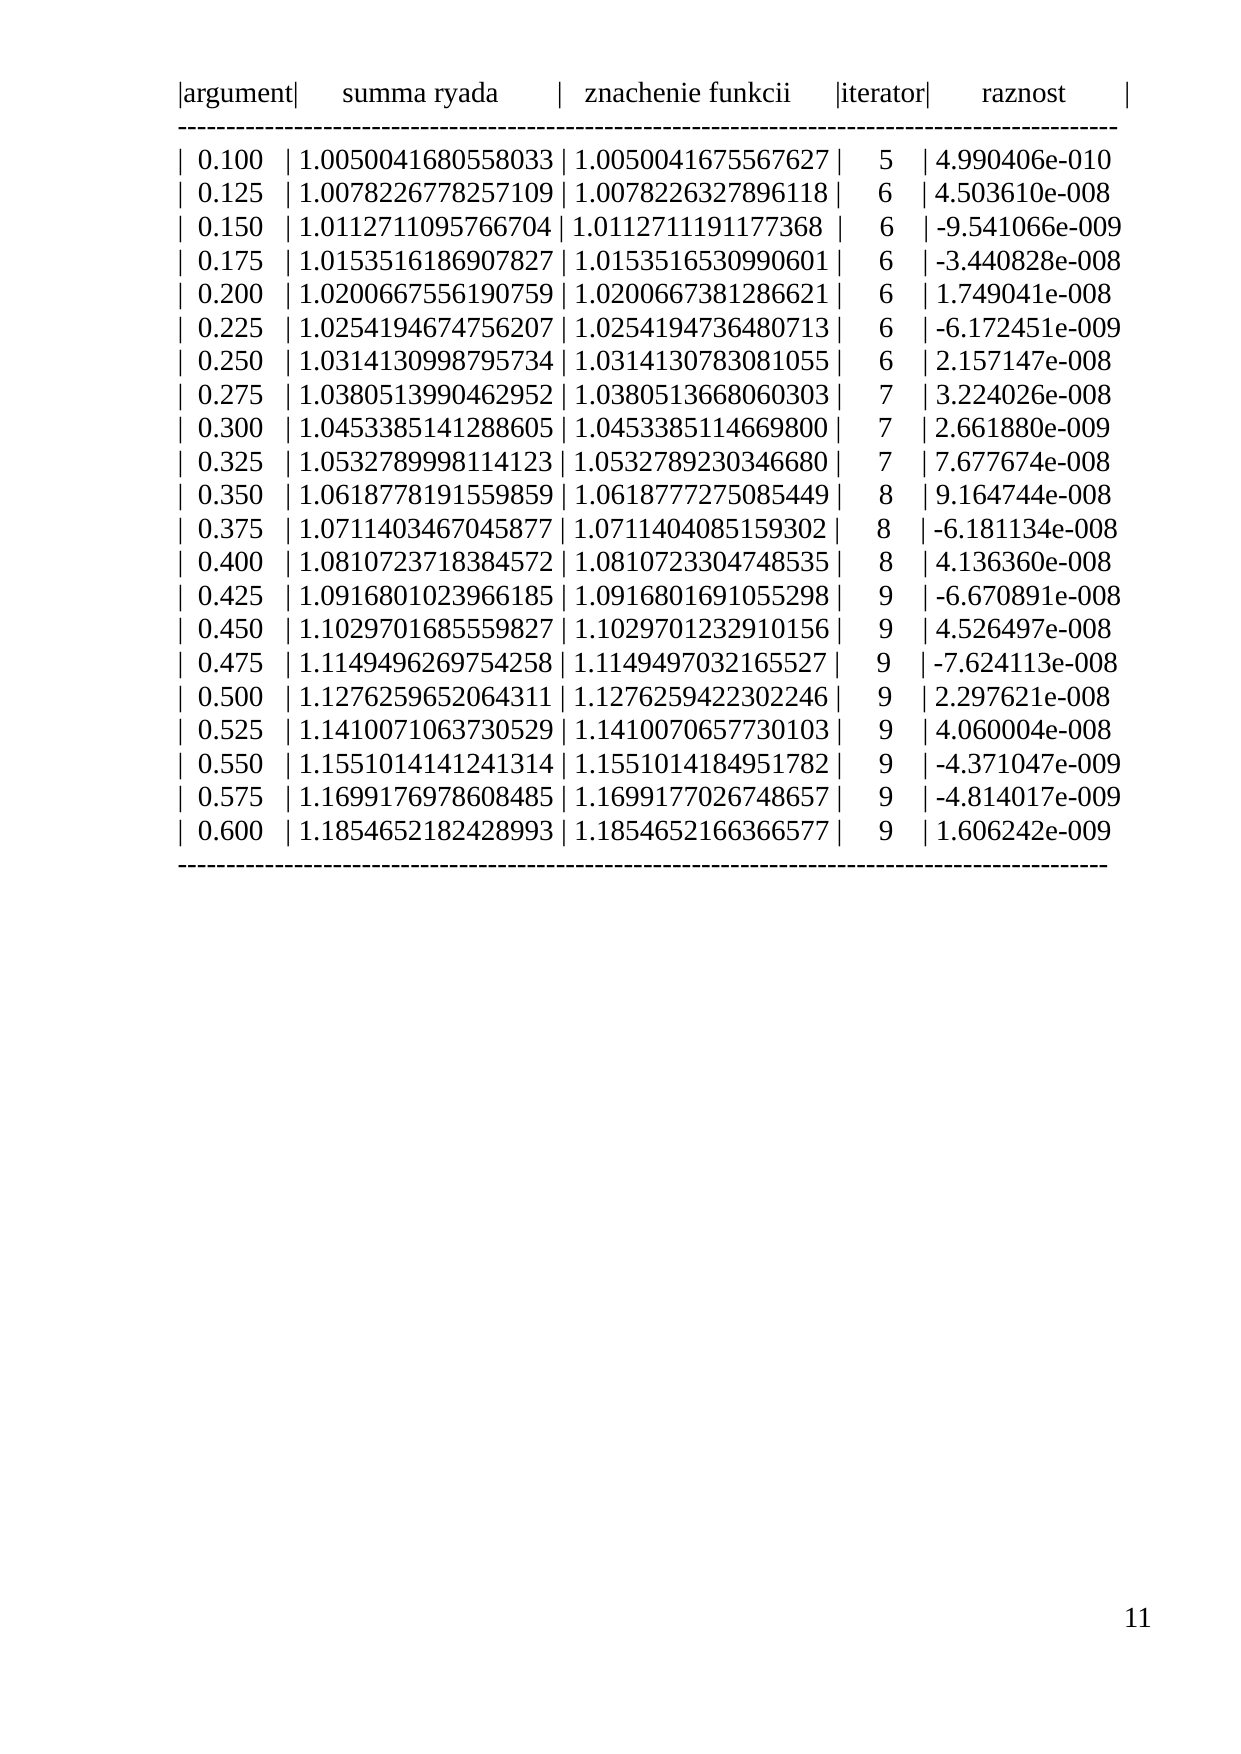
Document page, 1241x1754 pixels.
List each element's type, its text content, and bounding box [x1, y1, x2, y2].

text | 0.200 | 1.0200667556190759 | 1.0200667381286621 | 6 | 1.749041e-008 [177, 276, 1152, 310]
text | 0.350 | 1.0618778191559859 | 1.0618777275085449 | 8 | 9.164744e-008 [177, 477, 1152, 511]
text | 0.425 | 1.0916801023966185 | 1.0916801691055298 | 9 | -6.670891e-008 [177, 578, 1152, 612]
text | 0.600 | 1.1854652182428993 | 1.1854652166366577 | 9 | 1.606242e-009 [177, 813, 1152, 846]
text | 0.375 | 1.0711403467045877 | 1.0711404085159302 | 8 | -6.181134e-008 [177, 511, 1152, 544]
text | 0.550 | 1.1551014141241314 | 1.1551014184951782 | 9 | -4.371047e-009 [177, 746, 1152, 779]
text | 0.525 | 1.1410071063730529 | 1.1410070657730103 | 9 | 4.060004e-008 [177, 712, 1152, 746]
text | 0.250 | 1.0314130998795734 | 1.0314130783081055 | 6 | 2.157147e-008 [177, 343, 1152, 377]
text | 0.275 | 1.0380513990462952 | 1.0380513668060303 | 7 | 3.224026e-008 [177, 377, 1152, 410]
text ------------------------------------------------------------------------------------------------ [177, 846, 1152, 880]
text | 0.400 | 1.0810723718384572 | 1.0810723304748535 | 8 | 4.136360e-008 [177, 544, 1152, 578]
text | 0.575 | 1.1699176978608485 | 1.1699177026748657 | 9 | -4.814017e-009 [177, 779, 1152, 813]
text | 0.175 | 1.0153516186907827 | 1.0153516530990601 | 6 | -3.440828e-008 [177, 243, 1152, 276]
text |argument| summa ryada | znachenie funkcii |iterator| raznost | [177, 75, 1152, 108]
text | 0.475 | 1.1149496269754258 | 1.1149497032165527 | 9 | -7.624113e-008 [177, 645, 1152, 679]
text | 0.125 | 1.0078226778257109 | 1.0078226327896118 | 6 | 4.503610e-008 [177, 176, 1152, 209]
text | 0.500 | 1.1276259652064311 | 1.1276259422302246 | 9 | 2.297621e-008 [177, 679, 1152, 712]
text | 0.150 | 1.0112711095766704 | 1.0112711191177368 | 6 | -9.541066e-009 [177, 209, 1152, 243]
text ------------------------------------------------------------------------------------------------- [177, 108, 1152, 142]
text | 0.100 | 1.0050041680558033 | 1.0050041675567627 | 5 | 4.990406e-010 [177, 142, 1152, 176]
text | 0.450 | 1.1029701685559827 | 1.1029701232910156 | 9 | 4.526497e-008 [177, 612, 1152, 645]
text | 0.300 | 1.0453385141288605 | 1.0453385114669800 | 7 | 2.661880e-009 [177, 410, 1152, 444]
text | 0.325 | 1.0532789998114123 | 1.0532789230346680 | 7 | 7.677674e-008 [177, 444, 1152, 477]
text | 0.225 | 1.0254194674756207 | 1.0254194736480713 | 6 | -6.172451e-009 [177, 310, 1152, 343]
